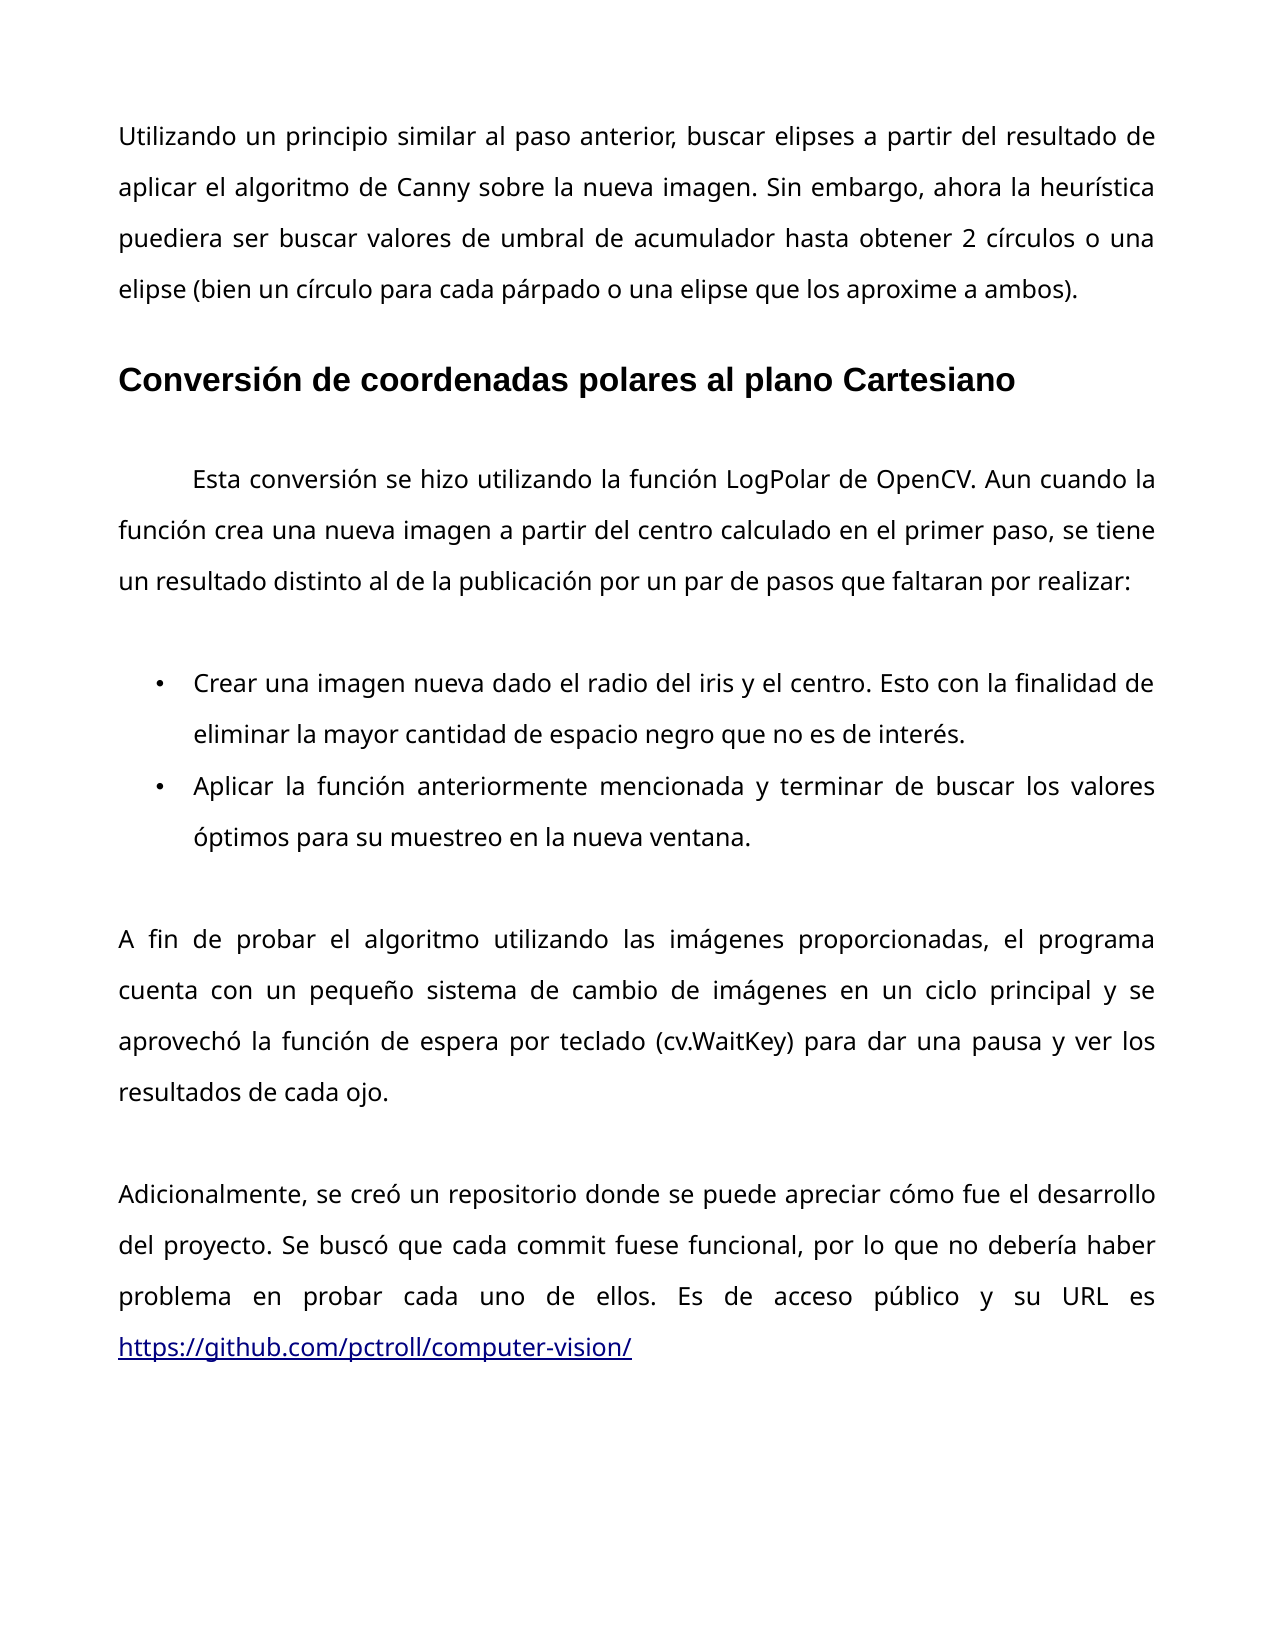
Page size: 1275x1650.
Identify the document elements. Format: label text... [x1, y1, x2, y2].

text Adicionalmente, se creó un repositorio donde se puede apreciar cómo fue el desarrollo del proyecto. Se buscó que cada commit fuese funcional, por lo que no debería haber problema en probar cada uno de ellos. Es de acceso público y su URL es https://github.com/pctroll/computer-vision/ [118, 1177, 1157, 1364]
list Aplicar la función anteriormente mencionada y terminar de buscar los valores óptimos para su muestreo en la nueva ventana. [156, 768, 1157, 853]
list Crear una imagen nueva dado el radio del iris y el centro. Esto con la finalidad de eliminar la mayor cantidad de espacio negro que no es de interés. [156, 666, 1157, 751]
text Utilizando un principio similar al paso anterior, buscar elipses a partir del resultado de aplicar el algoritmo de Canny sobre la nueva imagen. Sin embargo, ahora la heurística puediera ser buscar valores de umbral de acumulador hasta obtener 2 círculos o una elipse (bien un círculo para cada párpado o una elipse que los aproxime a ambos). [118, 118, 1157, 305]
subtitle Conversión de coordenadas polares al plano Cartesiano [118, 360, 1157, 398]
text Esta conversión se hizo utilizando la función LogPolar de OpenCV. Aun cuando la función crea una nueva imagen a partir del centro calculado en el primer paso, se tiene un resultado distinto al de la publicación por un par de pasos que faltaran por realizar: [118, 462, 1157, 598]
text A fin de probar el algoritmo utilizando las imágenes proporcionadas, el programa cuenta con un pequeño sistema de cambio de imágenes en un ciclo principal y se aprovechó la función de espera por teclado (cv.WaitKey) para dar una pausa y ver los resultados de cada ojo. [118, 921, 1157, 1108]
